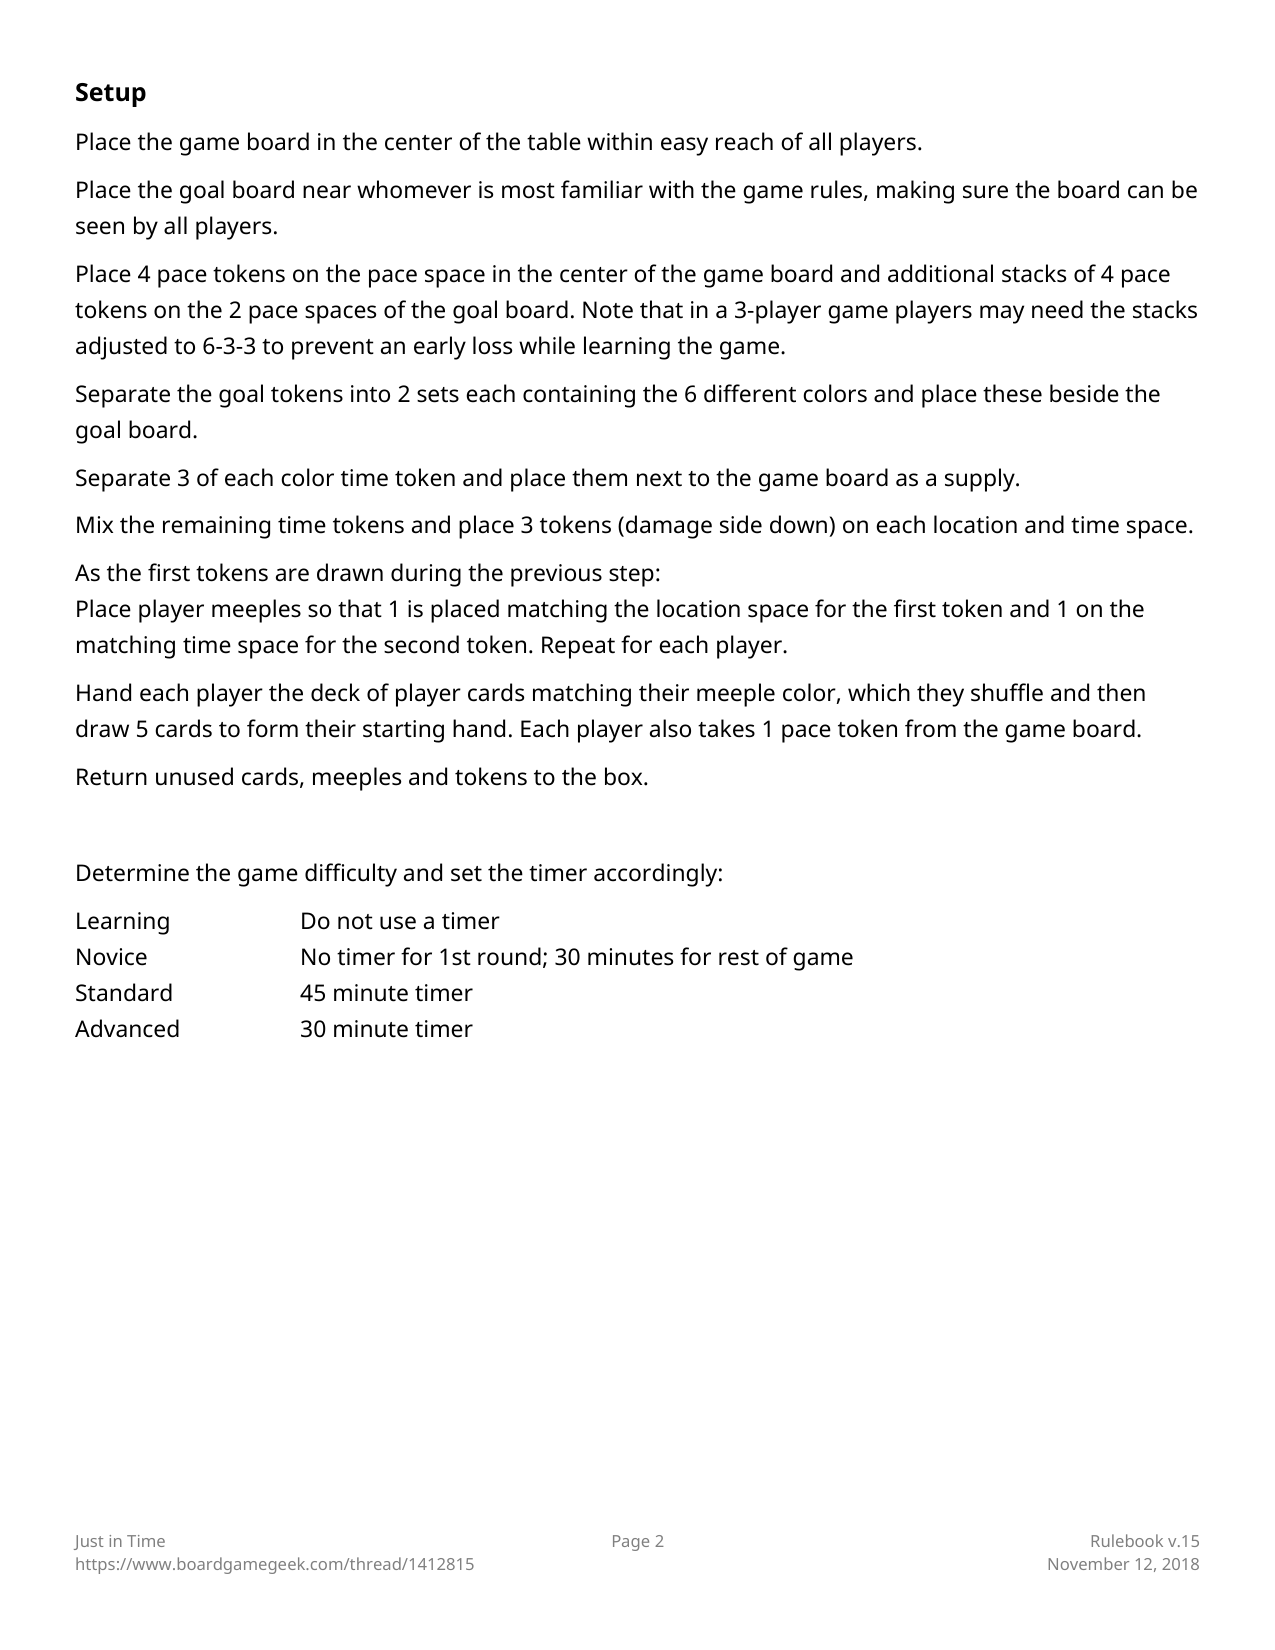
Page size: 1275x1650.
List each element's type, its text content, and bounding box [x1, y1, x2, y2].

text Separate the goal tokens into 2 sets each containing the 6 different colors and place these beside the goal board. [75, 378, 1200, 445]
text Setup [75, 75, 1200, 109]
text Place 4 pace tokens on the pace space in the center of the game board and additional stacks of 4 pace tokens on the 2 pace spaces of the goal board. Note that in a 3-player game players may need the stacks adjusted to 6-3-3 to prevent an early loss while learning the game. [75, 258, 1200, 361]
text Place the game board in the center of the table within easy reach of all players. [75, 126, 1200, 157]
text Return unused cards, meeples and tokens to the box. [75, 761, 1200, 792]
text Mix the remaining time tokens and place 3 tokens (damage side down) on each location and time space. [75, 509, 1200, 541]
text Learning Do not use a timer Novice No timer for 1st round; 30 minutes for rest of game Standard 45 minute timer Advanced 30 minute timer [75, 905, 1200, 1044]
text As the first tokens are drawn during the previous step: Place player meeples so that 1 is placed matching the location space for the first token and 1 on the matching time space for the second token. Repeat for each player. [75, 557, 1200, 661]
text Separate 3 of each color time token and place them next to the game board as a supply. [75, 462, 1200, 493]
text Place the goal board near whomever is most familiar with the game rules, making sure the board can be seen by all players. [75, 174, 1200, 241]
text Determine the game difficulty and set the timer accordingly: [75, 857, 1200, 888]
text Hand each player the deck of player cards matching their meeple color, which they shuffle and then draw 5 cards to form their starting hand. Each player also takes 1 pace token from the game board. [75, 677, 1200, 744]
